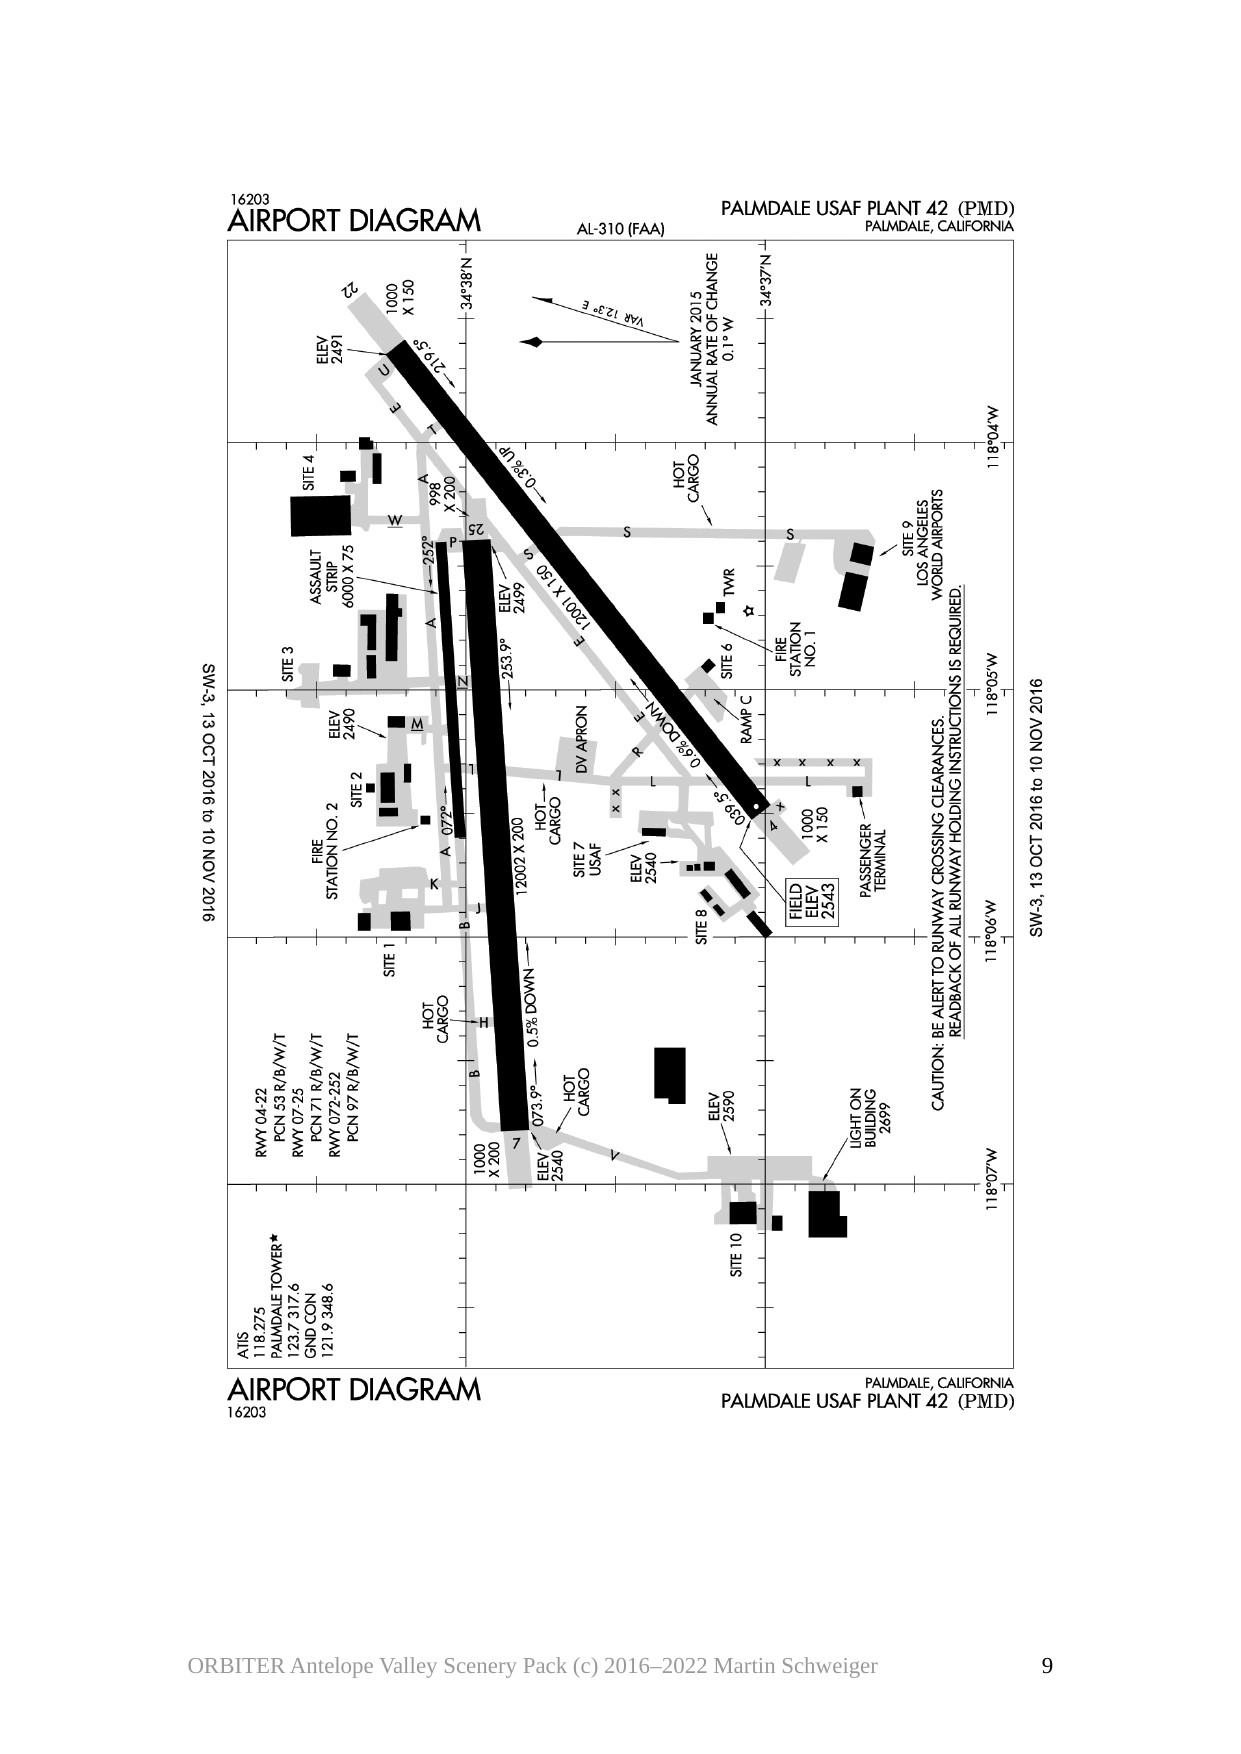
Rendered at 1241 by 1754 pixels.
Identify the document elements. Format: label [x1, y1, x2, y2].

picture [187, 139, 1053, 1469]
